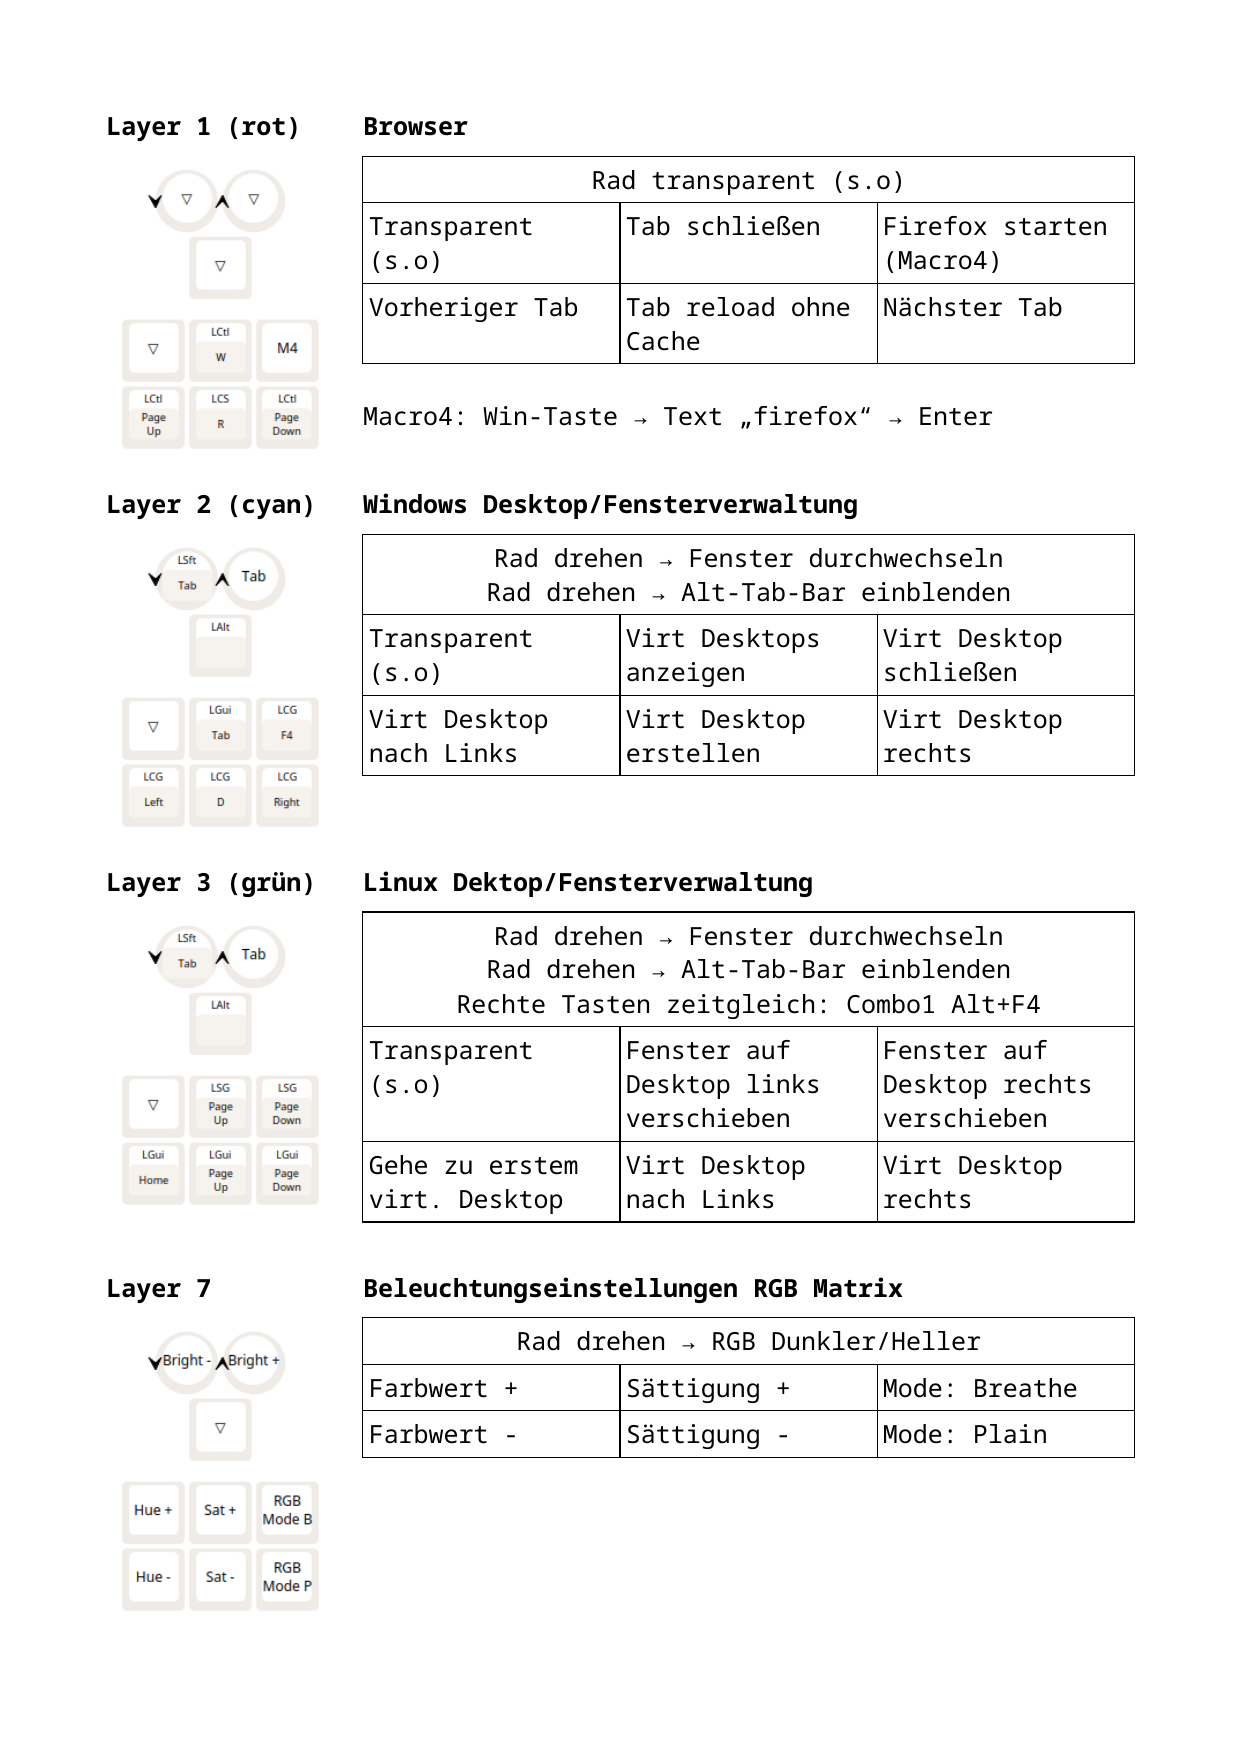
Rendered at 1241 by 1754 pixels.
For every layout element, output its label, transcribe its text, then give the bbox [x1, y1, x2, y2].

picture [106, 533, 343, 851]
table_cell Virt Desktop rechts [878, 1142, 1134, 1221]
table_cell Virt Desktop schließen [878, 615, 1134, 695]
table_cell Layer 2 (cyan) [100, 478, 357, 856]
table_cell Sättigung - [621, 1411, 877, 1457]
table_header Layer 1 (rot) [100, 100, 357, 478]
table_header Rad drehen → RGB Dunkler/Heller [363, 1318, 1134, 1364]
table_cell Tab reload ohne Cache [621, 284, 877, 363]
table_cell Tab schließen [621, 203, 877, 283]
table_cell Layer 7 [100, 1262, 357, 1640]
table_header Rad drehen → Fenster durchwechseln Rad drehen → Alt-Tab-Bar einblenden [363, 535, 1134, 614]
picture [106, 911, 343, 1229]
table_cell Fenster auf Desktop links verschieben [621, 1027, 877, 1141]
table_cell Mode: Breathe [878, 1365, 1134, 1410]
table_cell Linux Dektop/Fensterverwaltung [357, 856, 1140, 1262]
table_cell Layer 3 (grün) [100, 856, 357, 1262]
table_header Rad drehen → Fenster durchwechseln Rad drehen → Alt-Tab-Bar einblenden Rechte Tasten zeitgleich: Combo1 Alt+F4 [363, 913, 1134, 1026]
table_cell Virt Desktops anzeigen [621, 615, 877, 695]
table_cell Beleuchtungseinstellungen RGB Matrix [357, 1262, 1140, 1640]
picture [106, 1317, 343, 1635]
table_cell Farbwert + [363, 1365, 619, 1410]
table_cell Fenster auf Desktop rechts verschieben [878, 1027, 1134, 1141]
table_cell Firefox starten (Macro4) [878, 203, 1134, 283]
table_cell Gehe zu erstem virt. Desktop [363, 1142, 619, 1221]
table_cell Transparent (s.o) [363, 1027, 619, 1141]
table_cell Windows Desktop/Fensterverwaltung [357, 478, 1140, 856]
table_cell Virt Desktop nach Links [363, 696, 619, 775]
table_cell Transparent (s.o) [363, 615, 619, 695]
table_cell Nächster Tab [878, 284, 1134, 363]
table_cell Virt Desktop rechts [878, 696, 1134, 775]
table_cell Mode: Plain [878, 1411, 1134, 1457]
picture [106, 155, 343, 473]
table_cell Virt Desktop erstellen [621, 696, 877, 775]
table_cell Transparent (s.o) [363, 203, 619, 283]
table_cell Virt Desktop nach Links [621, 1142, 877, 1221]
table_header Rad transparent (s.o) [363, 157, 1134, 202]
table_cell Sättigung + [621, 1365, 877, 1410]
table_cell Farbwert - [363, 1411, 619, 1457]
table_cell Vorheriger Tab [363, 284, 619, 363]
table_header Browser Macro4: Win-Taste → Text „firefox“ → Enter [357, 100, 1140, 478]
